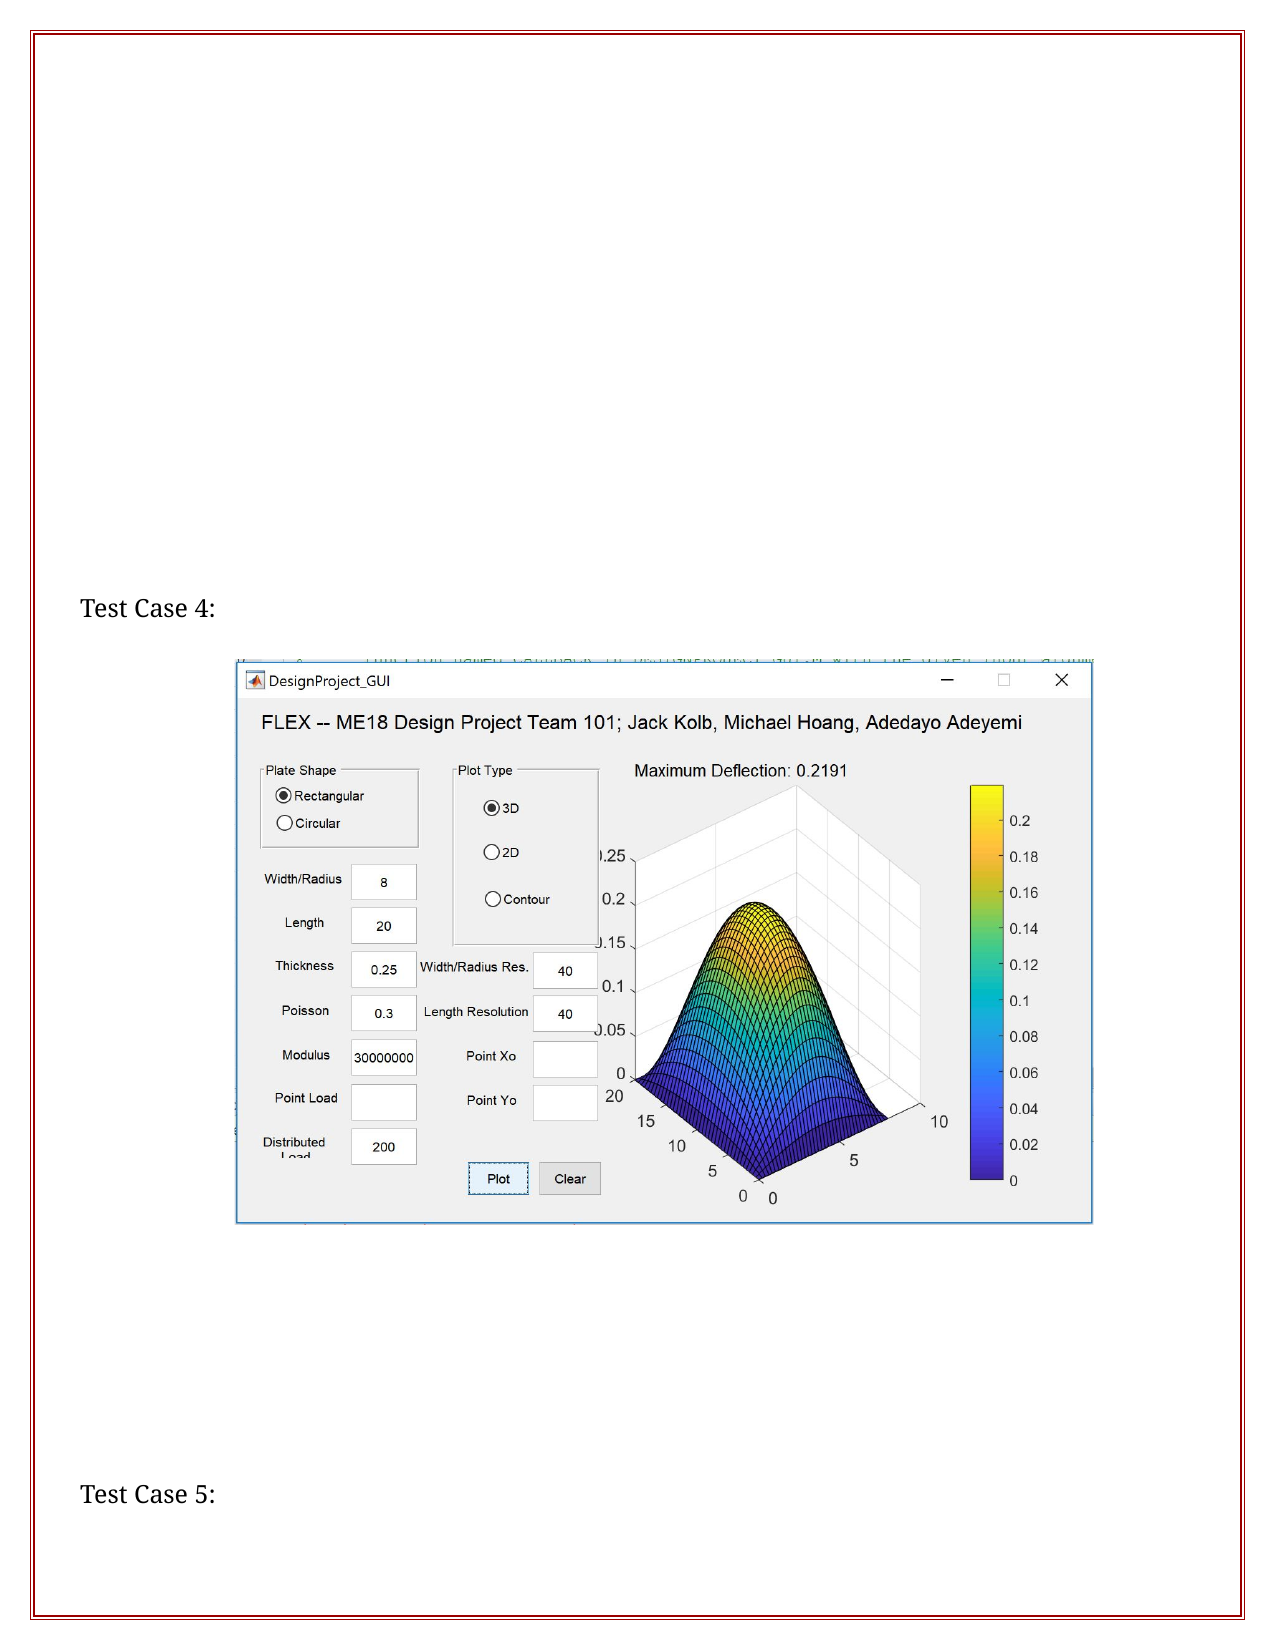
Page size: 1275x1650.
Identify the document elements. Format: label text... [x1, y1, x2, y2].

picture [234, 659, 1094, 1225]
text Test Case 4: [80, 591, 1195, 625]
text Test Case 5: [80, 1477, 1195, 1511]
